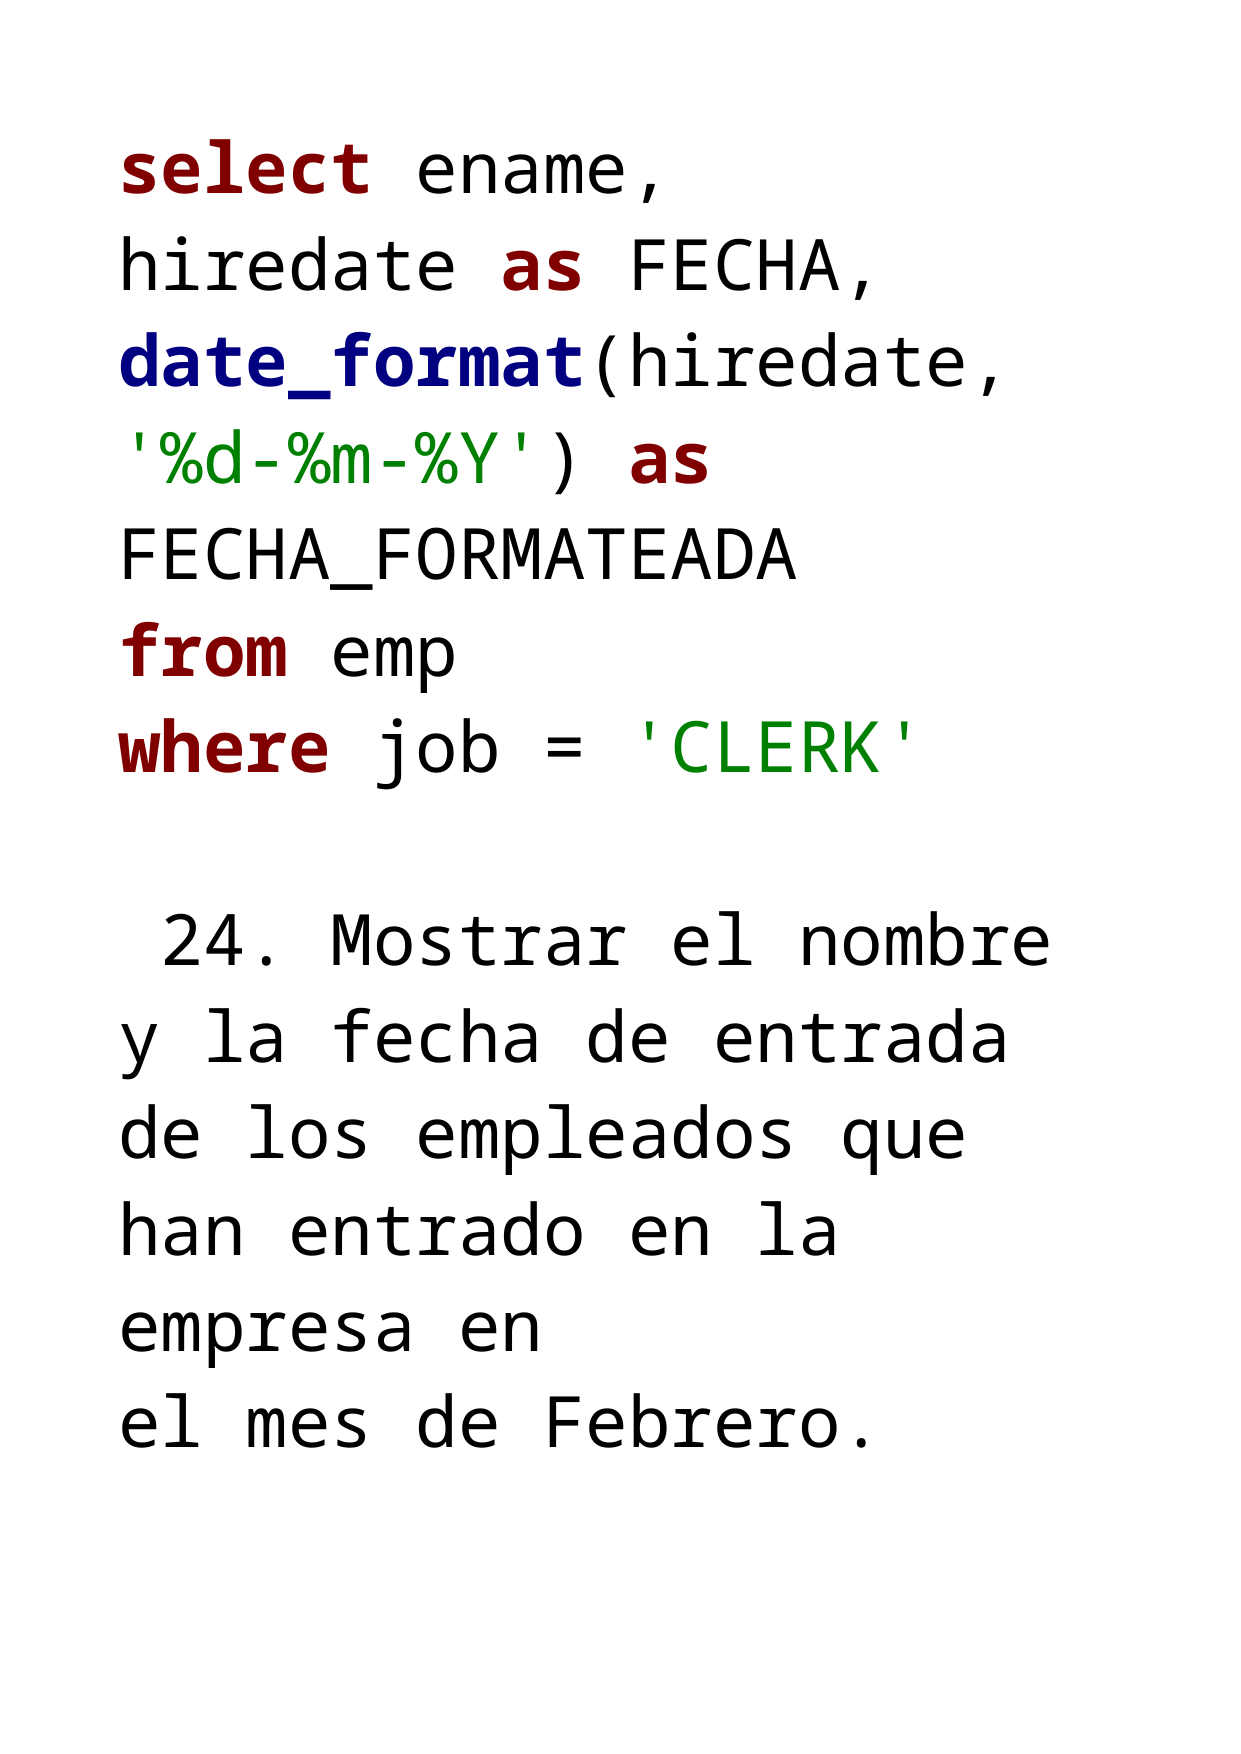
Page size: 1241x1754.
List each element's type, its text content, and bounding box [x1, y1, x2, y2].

text hiredate as FECHA, [118, 214, 1122, 311]
text 24. Mostrar el nombre y la fecha de entrada de los empleados que han entrado en la empresa en [118, 890, 1122, 1372]
text el mes de Febrero. [118, 1372, 1122, 1468]
text select ename, [118, 118, 1122, 214]
text where job = 'CLERK' [118, 697, 1122, 793]
text from emp [118, 600, 1122, 697]
text date_format(hiredate, '%d-%m-%Y') as FECHA_FORMATEADA [118, 311, 1122, 600]
